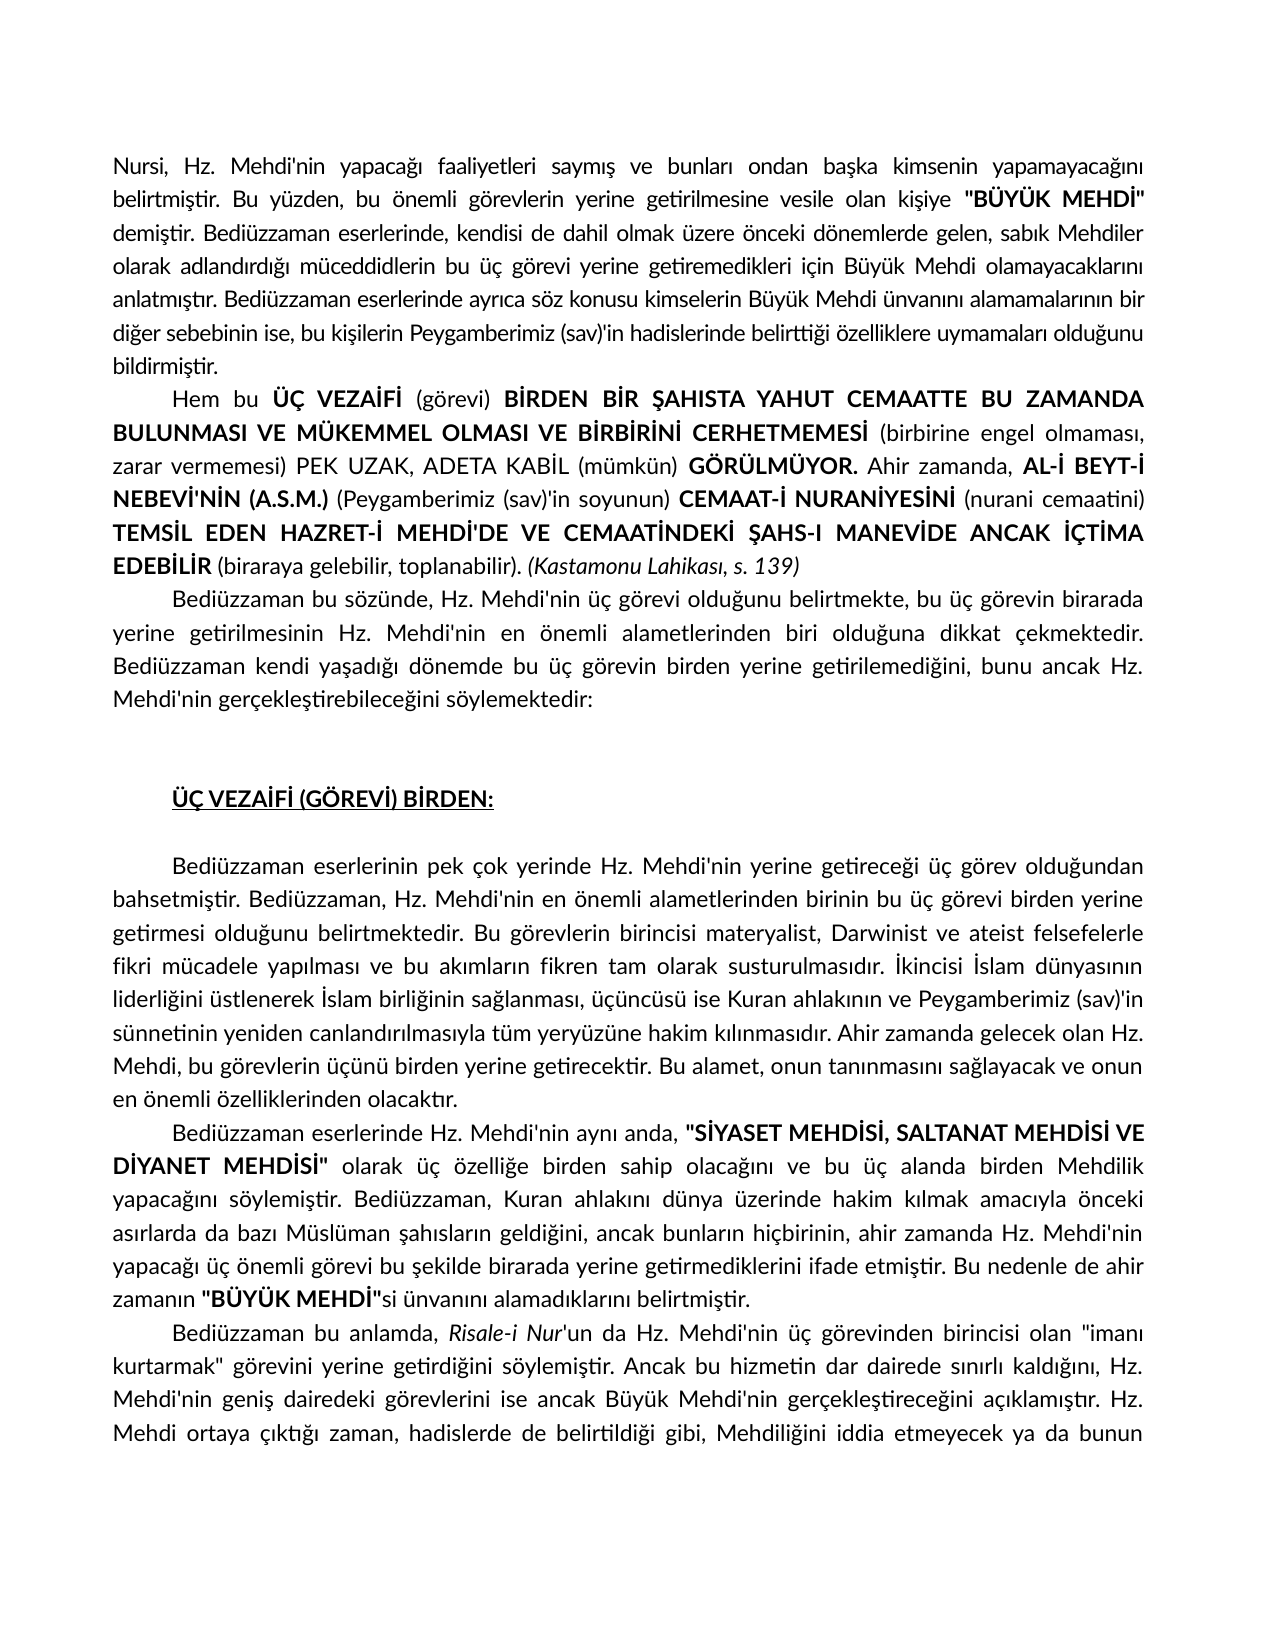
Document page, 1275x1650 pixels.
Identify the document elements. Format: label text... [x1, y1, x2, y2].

text Bediüzzaman bu sözünde, Hz. Mehdi'nin üç görevi olduğunu belirtmekte, bu üç görevin birarada yerine getirilmesinin Hz. Mehdi'nin en önemli alametlerinden biri olduğuna dikkat çekmektedir. Bediüzzaman kendi yaşadığı dönemde bu üç görevin birden yerine getirilemediğini, bunu ancak Hz. Mehdi'nin gerçekleştirebileceğini söylemektedir: [112, 581, 1145, 714]
text Bediüzzaman eserlerinde Hz. Mehdi'nin aynı anda, "SİYASET MEHDİSİ, SALTANAT MEHDİSİ VE DİYANET MEHDİSİ" olarak üç özelliğe birden sahip olacağını ve bu üç alanda birden Mehdilik yapacağını söylemiştir. Bediüzzaman, Kuran ahlakını dünya üzerinde hakim kılmak amacıyla önceki asırlarda da bazı Müslüman şahısların geldiğini, ancak bunların hiçbirinin, ahir zamanda Hz. Mehdi'nin yapacağı üç önemli görevi bu şekilde birarada yerine getirmediklerini ifade etmiştir. Bu nedenle de ahir zamanın "BÜYÜK MEHDİ"si ünvanını alamadıklarını belirtmiştir. [112, 1114, 1145, 1314]
text Hem bu ÜÇ VEZAİFİ (görevi) BİRDEN BİR ŞAHISTA YAHUT CEMAATTE BU ZAMANDA BULUNMASI VE MÜKEMMEL OLMASI VE BİRBİRİNİ CERHETMEMESİ (birbirine engel olmaması, zarar vermemesi) PEK UZAK, ADETA KABİL (mümkün) GÖRÜLMÜYOR. Ahir zamanda, AL-İ BEYT-İ NEBEVİ'NİN (A.S.M.) (Peygamberimiz (sav)'in soyunun) CEMAAT-İ NURANİYESİNİ (nurani cemaatini) TEMSİL EDEN HAZRET-İ MEHDİ'DE VE CEMAATİNDEKİ ŞAHS-I MANEVİDE ANCAK İÇTİMA EDEBİLİR (biraraya gelebilir, toplanabilir). (Kastamonu Lahikası, s. 139) [112, 381, 1145, 581]
text ÜÇ VEZAİFİ (GÖREVİ) BİRDEN: [112, 781, 1145, 814]
text Bediüzzaman bu anlamda, Risale-i Nur'un da Hz. Mehdi'nin üç görevinden birincisi olan "imanı kurtarmak" görevini yerine getirdiğini söylemiştir. Ancak bu hizmetin dar dairede sınırlı kaldığını, Hz. Mehdi'nin geniş dairedeki görevlerini ise ancak Büyük Mehdi'nin gerçekleştireceğini açıklamıştır. Hz. Mehdi ortaya çıktığı zaman, hadislerde de belirtildiği gibi, Mehdiliğini iddia etmeyecek ya da bunun [112, 1314, 1145, 1448]
text Nursi, Hz. Mehdi'nin yapacağı faaliyetleri saymış ve bunları ondan başka kimsenin yapamayacağını belirtmiştir. Bu yüzden, bu önemli görevlerin yerine getirilmesine vesile olan kişiye "BÜYÜK MEHDİ" demiştir. Bediüzzaman eserlerinde, kendisi de dahil olmak üzere önceki dönemlerde gelen, sabık Mehdiler olarak adlandırdığı müceddidlerin bu üç görevi yerine getiremedikleri için Büyük Mehdi olamayacaklarını anlatmıştır. Bediüzzaman eserlerinde ayrıca söz konusu kimselerin Büyük Mehdi ünvanını alamamalarının bir diğer sebebinin ise, bu kişilerin Peygamberimiz (sav)'in hadislerinde belirttiği özelliklere uymamaları olduğunu bildirmiştir. [112, 148, 1145, 381]
text Bediüzzaman eserlerinin pek çok yerinde Hz. Mehdi'nin yerine getireceği üç görev olduğundan bahsetmiştir. Bediüzzaman, Hz. Mehdi'nin en önemli alametlerinden birinin bu üç görevi birden yerine getirmesi olduğunu belirtmektedir. Bu görevlerin birincisi materyalist, Darwinist ve ateist felsefelerle fikri mücadele yapılması ve bu akımların fikren tam olarak susturulmasıdır. İkincisi İslam dünyasının liderliğini üstlenerek İslam birliğinin sağlanması, üçüncüsü ise Kuran ahlakının ve Peygamberimiz (sav)'in sünnetinin yeniden canlandırılmasıyla tüm yeryüzüne hakim kılınmasıdır. Ahir zamanda gelecek olan Hz. Mehdi, bu görevlerin üçünü birden yerine getirecektir. Bu alamet, onun tanınmasını sağlayacak ve onun en önemli özelliklerinden olacaktır. [112, 848, 1145, 1114]
